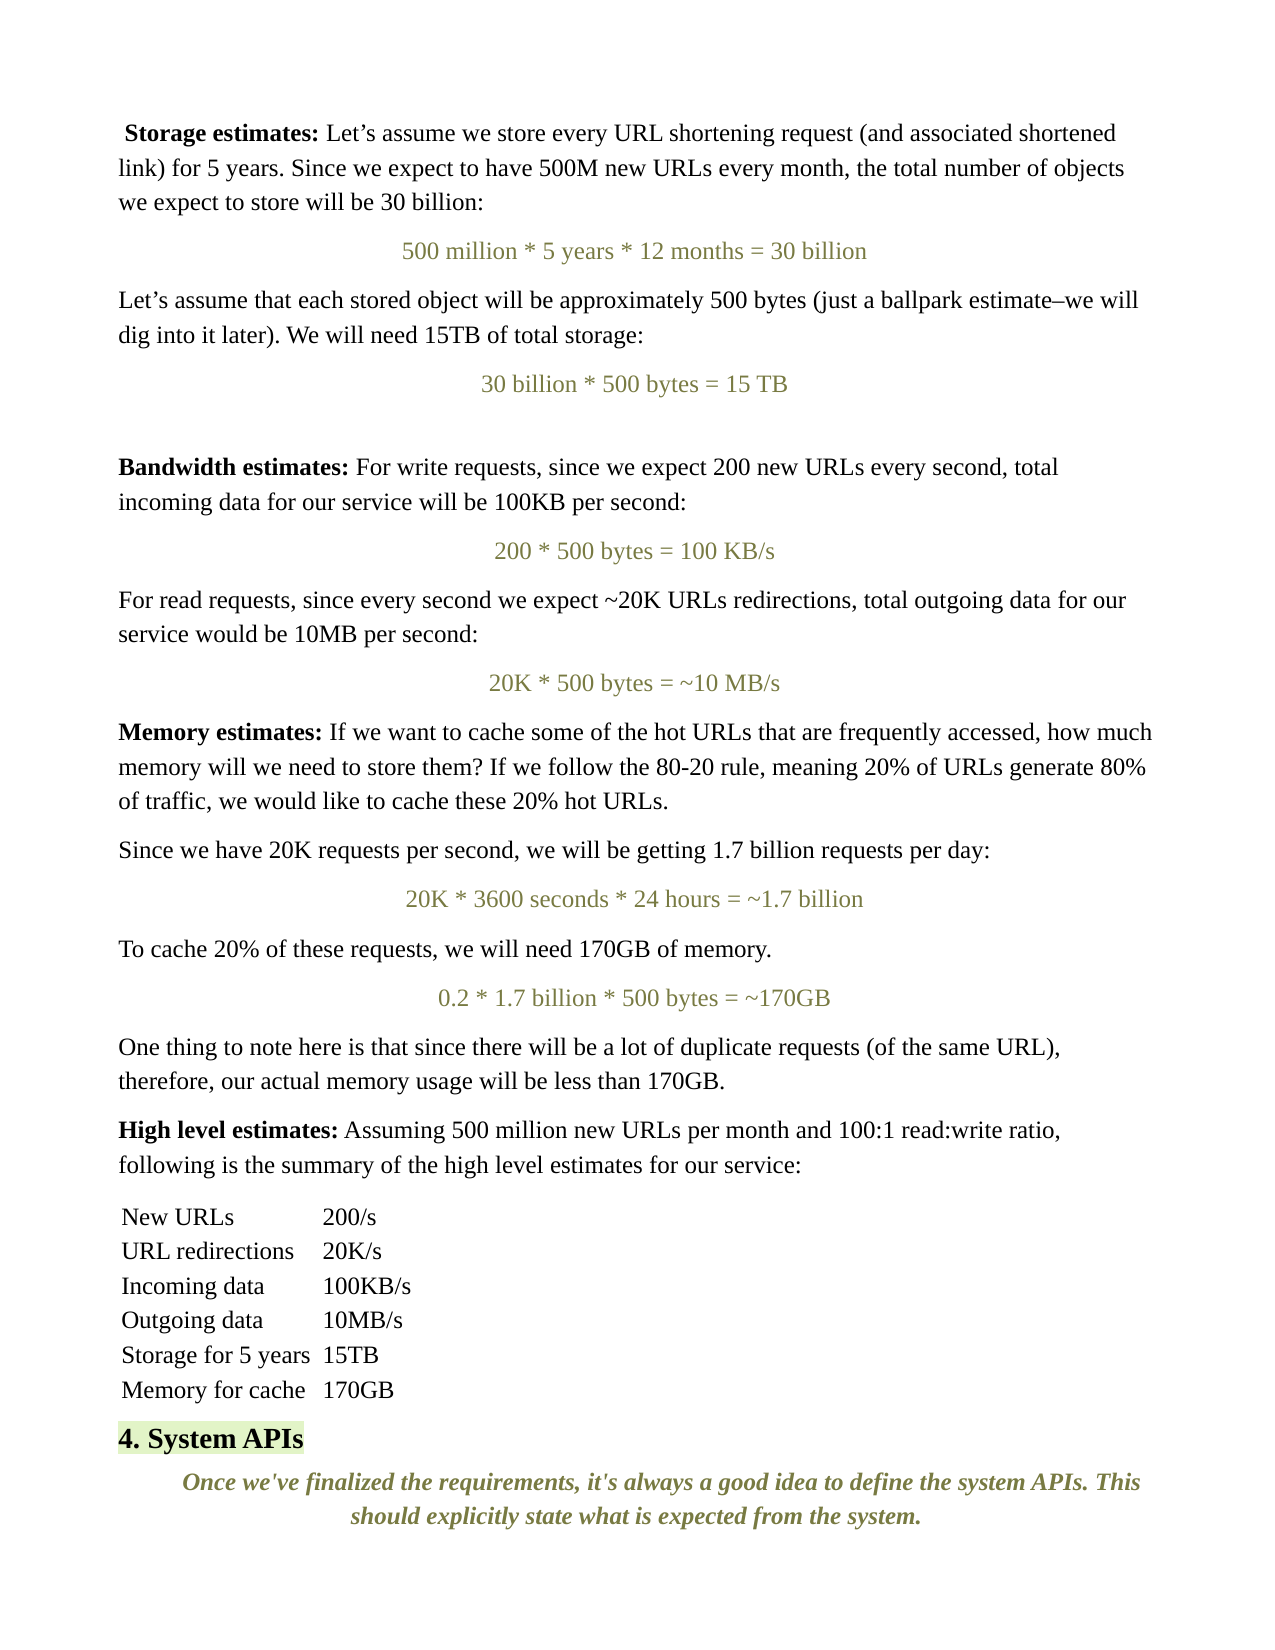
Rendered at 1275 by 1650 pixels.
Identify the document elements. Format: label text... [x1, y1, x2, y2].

text 20K * 3600 seconds * 24 hours = ~1.7 billion [118, 884, 1157, 913]
table_cell Outgoing data [118, 1303, 319, 1337]
text 200 * 500 bytes = 100 KB/s [118, 536, 1157, 564]
text 0.2 * 1.7 billion * 500 bytes = ~170GB [118, 983, 1157, 1011]
table_cell 170GB [319, 1372, 423, 1406]
text 💡 Once we've finalized the requirements, it's always a good idea to define the system APIs. This should explicitly state what is expected from the system. [118, 1467, 1157, 1530]
text High level estimates: Assuming 500 million new URLs per month and 100:1 read:write ratio, following is the summary of the high level estimates for our service: [118, 1115, 1157, 1178]
text For read requests, since every second we expect ~20K URLs redirections, total outgoing data for our service would be 10MB per second: [118, 585, 1157, 648]
text One thing to note here is that since there will be a lot of duplicate requests (of the same URL), therefore, our actual memory usage will be less than 170GB. [118, 1032, 1157, 1095]
text 30 billion * 500 bytes = 15 TB [118, 369, 1157, 397]
text Bandwidth estimates: For write requests, since we expect 200 new URLs every second, total incoming data for our service will be 100KB per second: [118, 452, 1157, 516]
table_cell Memory for cache [118, 1372, 319, 1406]
table_cell URL redirections [118, 1234, 319, 1268]
table_header 200/s [319, 1199, 423, 1233]
text Let’s assume that each stored object will be approximately 500 bytes (just a ballpark estimate–we will dig into it later). We will need 15TB of total storage: [118, 285, 1157, 348]
text To cache 20% of these requests, we will need 170GB of memory. [118, 934, 1157, 962]
subtitle 4. System APIs [118, 1421, 1157, 1454]
table_cell 15TB [319, 1337, 423, 1372]
table_header New URLs [118, 1199, 319, 1233]
table_cell 10MB/s [319, 1303, 423, 1337]
table_cell 20K/s [319, 1234, 423, 1268]
table_cell 100KB/s [319, 1268, 423, 1303]
table_cell Storage for 5 years [118, 1337, 319, 1372]
text 500 million * 5 years * 12 months = 30 billion [118, 236, 1157, 265]
table_cell Incoming data [118, 1268, 319, 1303]
text 20K * 500 bytes = ~10 MB/s [118, 668, 1157, 697]
text Memory estimates: If we want to cache some of the hot URLs that are frequently accessed, how much memory will we need to store them? If we follow the 80-20 rule, meaning 20% of URLs generate 80% of traffic, we would like to cache these 20% hot URLs. [118, 717, 1157, 815]
text Storage estimates: Let’s assume we store every URL shortening request (and associated shortened link) for 5 years. Since we expect to have 500M new URLs every month, the total number of objects we expect to store will be 30 billion: [118, 118, 1157, 216]
text Since we have 20K requests per second, we will be getting 1.7 billion requests per day: [118, 836, 1157, 864]
